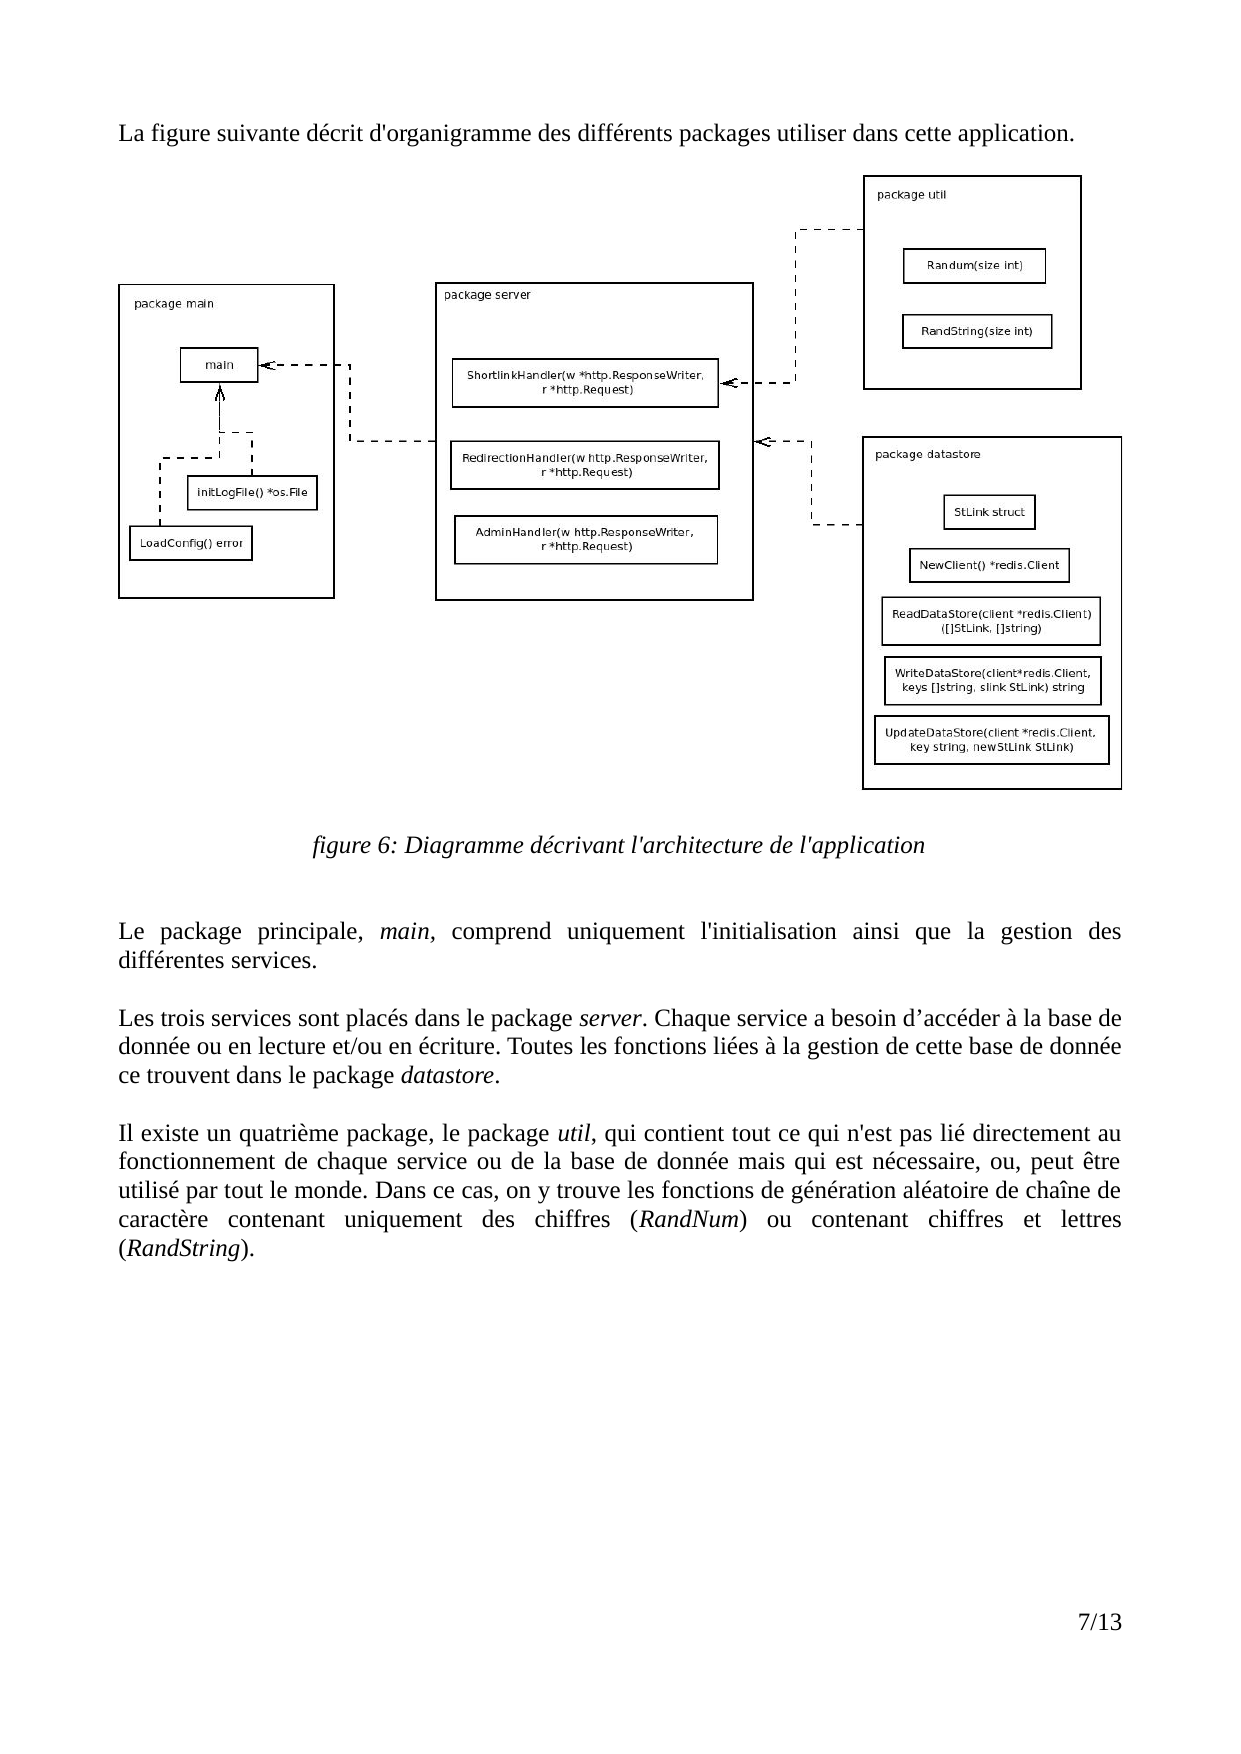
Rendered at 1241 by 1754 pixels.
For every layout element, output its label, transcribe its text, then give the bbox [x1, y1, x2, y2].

text Les trois services sont placés dans le package server. Chaque service a besoin d’accéder à la base de donnée ou en lecture et/ou en écriture. Toutes les fonctions liées à la gestion de cette base de donnée ce trouvent dans le package datastore. [118, 1003, 1122, 1089]
text figure 6: Diagramme décrivant l'architecture de l'application [118, 830, 1122, 859]
text Le package principale, main, comprend uniquement l'initialisation ainsi que la gestion des différentes services. [118, 916, 1122, 974]
text Il existe un quatrième package, le package util, qui contient tout ce qui n'est pas lié directement au fonctionnement de chaque service ou de la base de donnée mais qui est nécessaire, ou, peut être utilisé par tout le monde. Dans ce cas, on y trouve les fonctions de génération aléatoire de chaîne de caractère contenant uniquement des chiffres (RandNum) ou contenant chiffres et lettres (RandString). [118, 1118, 1122, 1261]
text La figure suivante décrit d'organigramme des différents packages utiliser dans cette application. [118, 118, 1122, 147]
picture [118, 175, 1123, 791]
